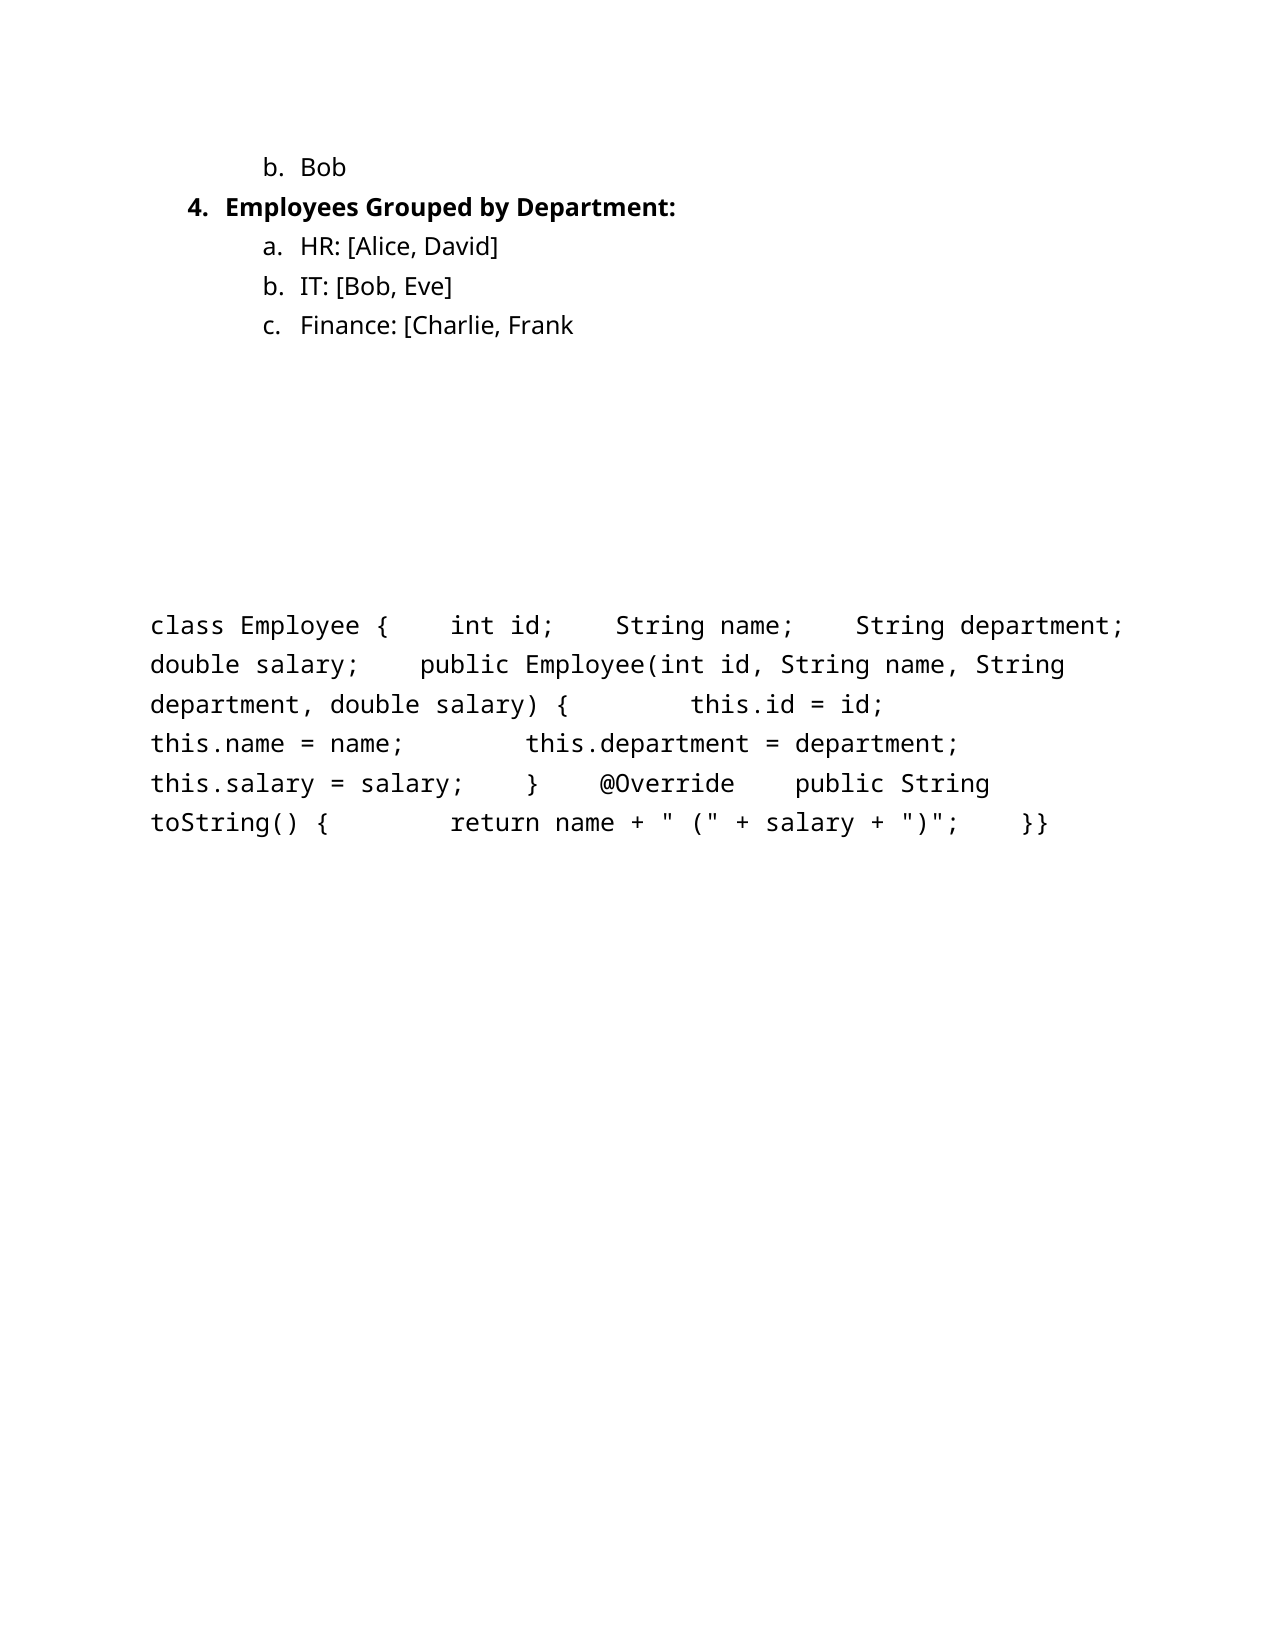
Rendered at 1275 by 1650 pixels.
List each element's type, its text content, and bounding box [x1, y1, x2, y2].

list Bob [262, 150, 1125, 184]
list IT: [Bob, Eve] [262, 268, 1125, 302]
text class Employee { int id; String name; String department; double salary; public Employee(int id, String name, String department, double salary) { this.id = id; this.name = name; this.department = department; this.salary = salary; } @Override public String toString() { return name + " (" + salary + ")"; }} [150, 607, 1125, 839]
list Finance: [Charlie, Frank [262, 308, 1125, 342]
list Employees Grouped by Department: [187, 189, 1125, 223]
list HR: [Alice, David] [262, 229, 1125, 263]
